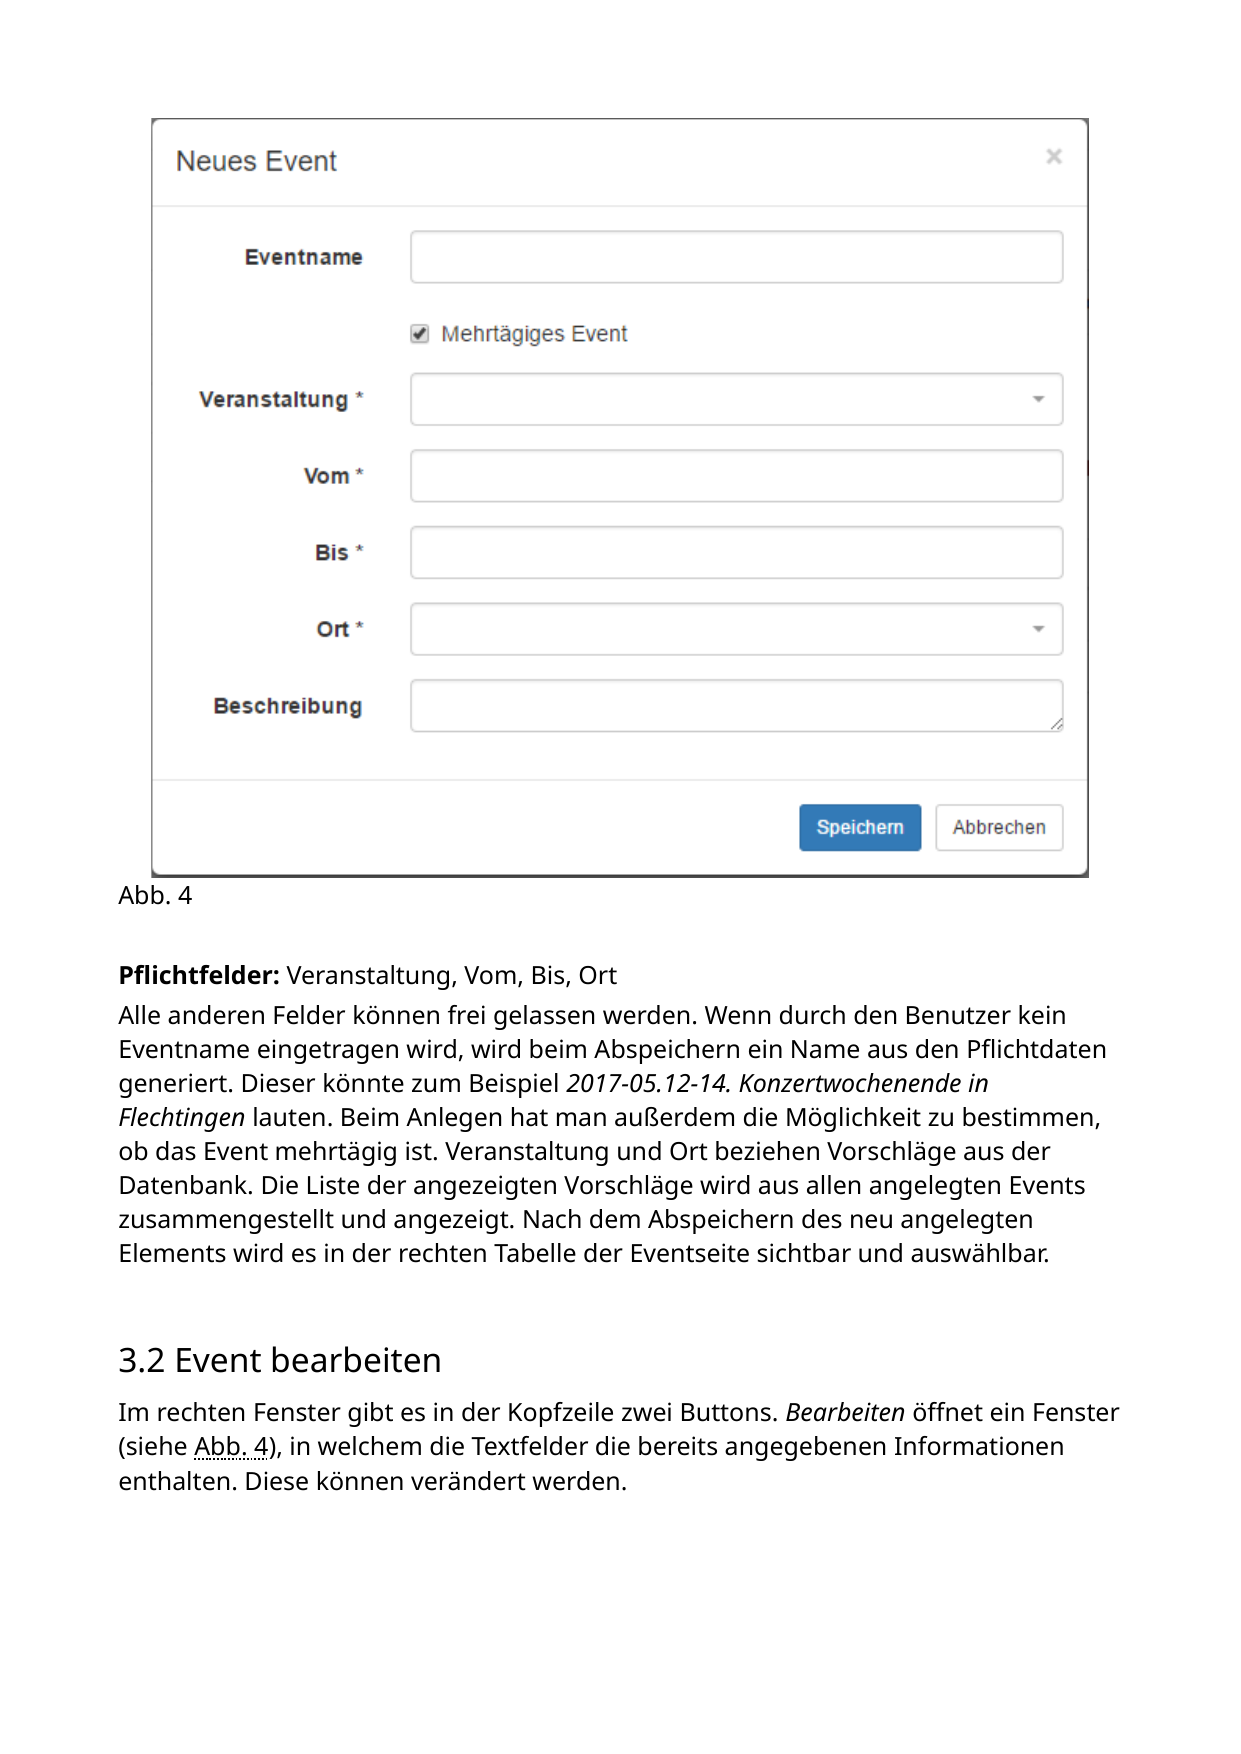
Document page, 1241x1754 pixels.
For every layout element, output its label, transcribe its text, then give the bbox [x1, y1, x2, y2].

subtitle 3.2 Event bearbeiten [118, 1337, 1122, 1382]
picture [151, 118, 1089, 878]
text Pflichtfelder: Veranstaltung, Vom, Bis, Ort [118, 957, 1122, 992]
text Abb. 4 [118, 118, 1122, 912]
text Alle anderen Felder können frei gelassen werden. Wenn durch den Benutzer kein Eventname eingetragen wird, wird beim Abspeichern ein Name aus den Pflichtdaten generiert. Dieser könnte zum Beispiel 2017-05.12-14. Konzertwochenende in Flechtingen lauten. Beim Anlegen hat man außerdem die Möglichkeit zu bestimmen, ob das Event mehrtägig ist. Veranstaltung und Ort beziehen Vorschläge aus der Datenbank. Die Liste der angezeigten Vorschläge wird aus allen angelegten Events zusammengestellt und angezeigt. Nach dem Abspeichern des neu angelegten Elements wird es in der rechten Tabelle der Eventseite sichtbar und auswählbar. [118, 997, 1122, 1270]
text Im rechten Fenster gibt es in der Kopfzeile zwei Buttons. Bearbeiten öffnet ein Fenster (siehe Abb. 4), in welchem die Textfelder die bereits angegebenen Informationen enthalten. Diese können verändert werden. [118, 1395, 1122, 1497]
